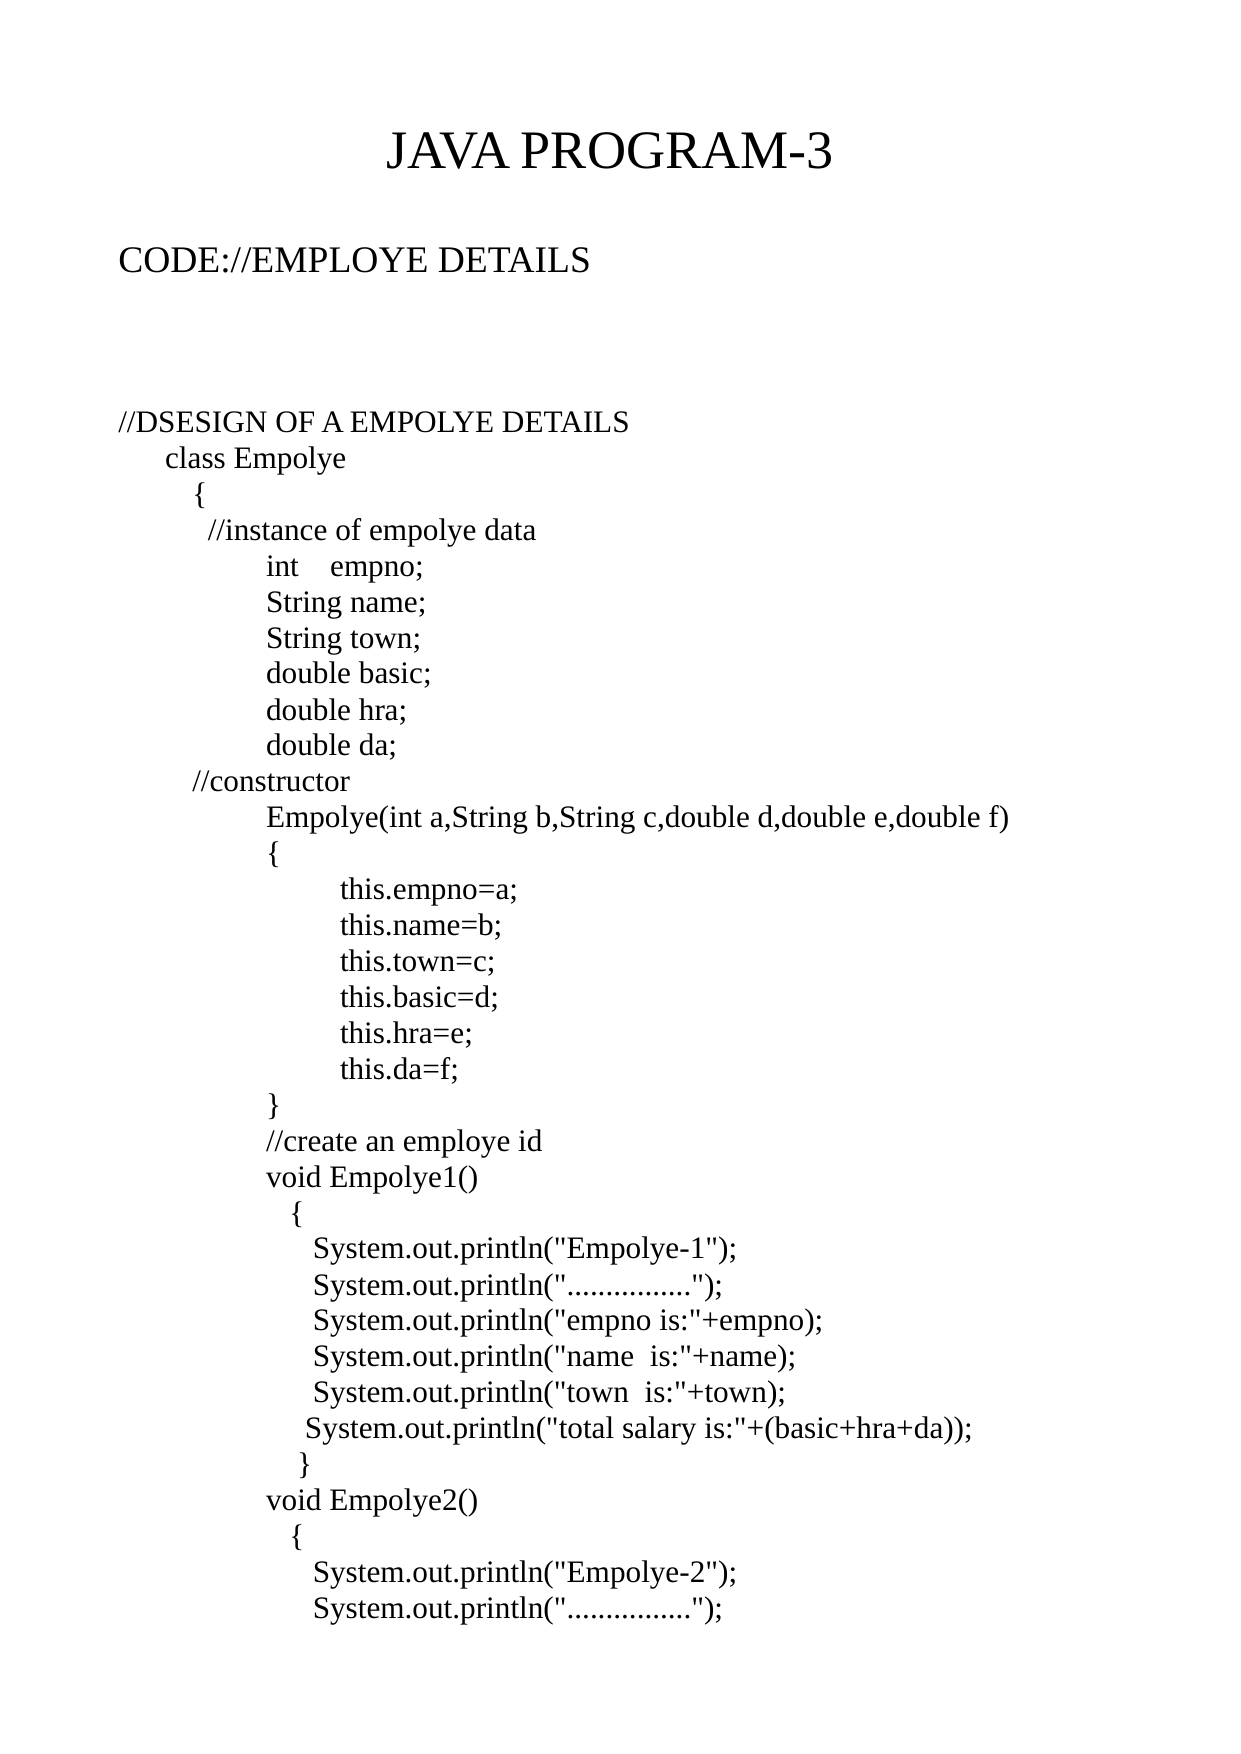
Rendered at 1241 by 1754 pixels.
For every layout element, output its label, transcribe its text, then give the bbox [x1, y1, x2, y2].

text //DSESIGN OF A EMPOLYE DETAILS [118, 403, 1122, 439]
text System.out.println("town is:"+town); [118, 1373, 1122, 1409]
text this.town=c; [118, 942, 1122, 978]
text System.out.println("Empolye-1"); [118, 1230, 1122, 1266]
text //constructor [118, 763, 1122, 798]
text //create an employe id [118, 1122, 1122, 1158]
text CODE://EMPLOYE DETAILS [118, 238, 1122, 281]
text //instance of empolye data [118, 511, 1122, 547]
text JAVA PROGRAM-3 [118, 118, 1122, 180]
text double da; [118, 727, 1122, 763]
text this.empno=a; [118, 870, 1122, 906]
text void Empolye1() [118, 1158, 1122, 1194]
text void Empolye2() [118, 1481, 1122, 1517]
text System.out.println("total salary is:"+(basic+hra+da)); [118, 1409, 1122, 1445]
text System.out.println("name is:"+name); [118, 1338, 1122, 1373]
text String town; [118, 619, 1122, 655]
text } [118, 1445, 1122, 1481]
text String name; [118, 583, 1122, 619]
text { [118, 834, 1122, 870]
text this.hra=e; [118, 1014, 1122, 1050]
text } [118, 1086, 1122, 1122]
text System.out.println("Empolye-2"); [118, 1553, 1122, 1589]
text System.out.println("empno is:"+empno); [118, 1302, 1122, 1338]
text int empno; [118, 547, 1122, 583]
text this.da=f; [118, 1050, 1122, 1086]
text System.out.println("................"); [118, 1266, 1122, 1302]
text { [118, 1517, 1122, 1553]
text this.name=b; [118, 906, 1122, 942]
text Empolye(int a,String b,String c,double d,double e,double f) [118, 798, 1122, 834]
text { [118, 1194, 1122, 1230]
text class Empolye [118, 439, 1122, 475]
text { [118, 475, 1122, 511]
text this.basic=d; [118, 978, 1122, 1014]
text double basic; [118, 655, 1122, 691]
text System.out.println("................"); [118, 1589, 1122, 1625]
text double hra; [118, 691, 1122, 727]
